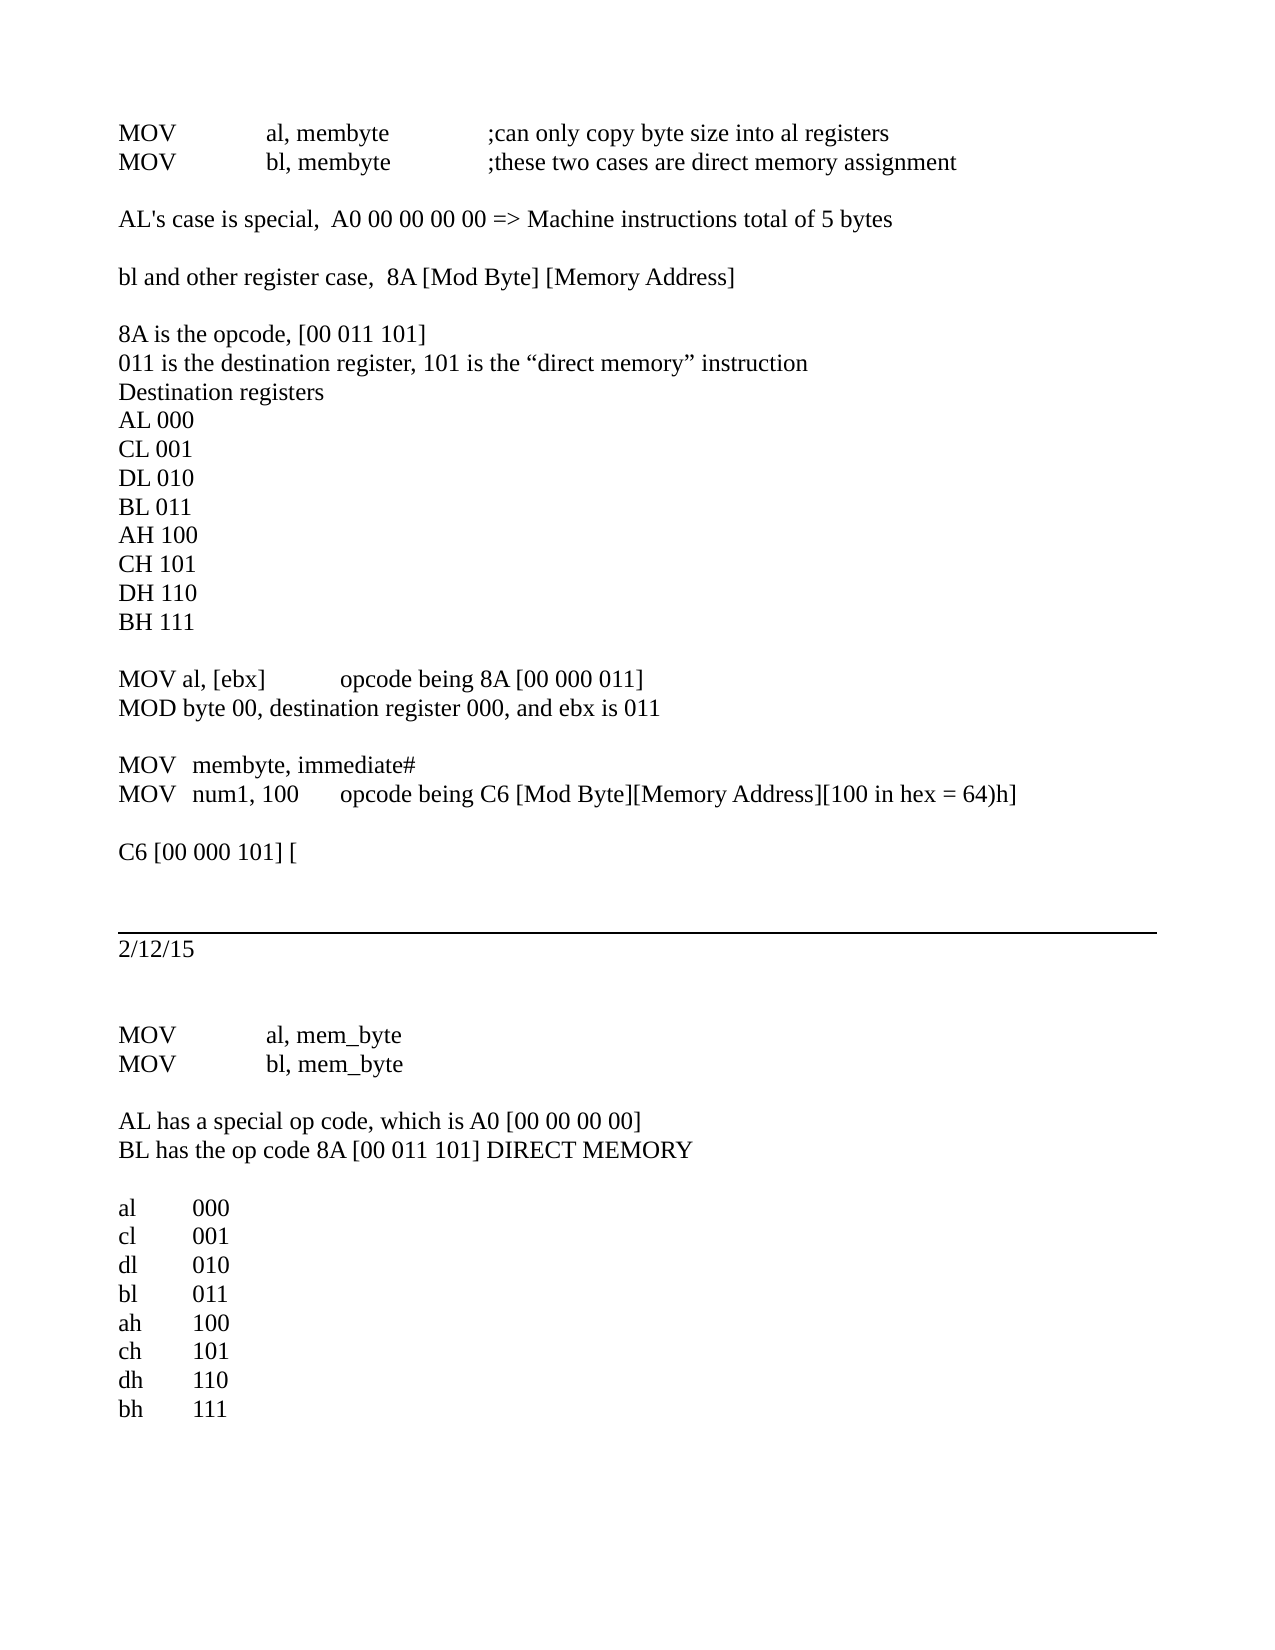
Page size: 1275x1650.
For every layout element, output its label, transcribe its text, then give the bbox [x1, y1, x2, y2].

text DL 010 [118, 463, 1157, 492]
text cl 001 [118, 1221, 1157, 1250]
text MOV bl, membyte ;these two cases are direct memory assignment [118, 147, 1157, 176]
text 2/12/15 [118, 934, 1157, 963]
text CL 001 [118, 434, 1157, 463]
text DH 110 [118, 578, 1157, 607]
text MOV membyte, immediate# [118, 751, 1157, 779]
text MOD byte 00, destination register 000, and ebx is 011 [118, 693, 1157, 722]
text ah 100 [118, 1308, 1157, 1336]
text al 000 [118, 1193, 1157, 1221]
text 8A is the opcode, [00 011 101] [118, 319, 1157, 348]
text dl 010 [118, 1250, 1157, 1279]
text bh 111 [118, 1394, 1157, 1423]
text MOV bl, mem_byte [118, 1049, 1157, 1078]
text Destination registers [118, 377, 1157, 406]
text AL has a special op code, which is A0 [00 00 00 00] [118, 1106, 1157, 1135]
text BL has the op code 8A [00 011 101] DIRECT MEMORY [118, 1135, 1157, 1164]
text MOV num1, 100 opcode being C6 [Mod Byte][Memory Address][100 in hex = 64)h] [118, 779, 1157, 808]
text CH 101 [118, 549, 1157, 578]
text C6 [00 000 101] [ [118, 837, 1157, 866]
text 011 is the destination register, 101 is the “direct memory” instruction [118, 348, 1157, 377]
text BL 011 [118, 492, 1157, 521]
text MOV al, [ebx] opcode being 8A [00 000 011] [118, 664, 1157, 693]
text bl 011 [118, 1279, 1157, 1308]
text MOV al, membyte ;can only copy byte size into al registers [118, 118, 1157, 147]
text AH 100 [118, 521, 1157, 549]
text AL's case is special, A0 00 00 00 00 => Machine instructions total of 5 bytes [118, 204, 1157, 233]
text BH 111 [118, 607, 1157, 636]
text MOV al, mem_byte [118, 1020, 1157, 1049]
text bl and other register case, 8A [Mod Byte] [Memory Address] [118, 262, 1157, 291]
text AL 000 [118, 406, 1157, 434]
text dh 110 [118, 1365, 1157, 1394]
text ch 101 [118, 1336, 1157, 1365]
